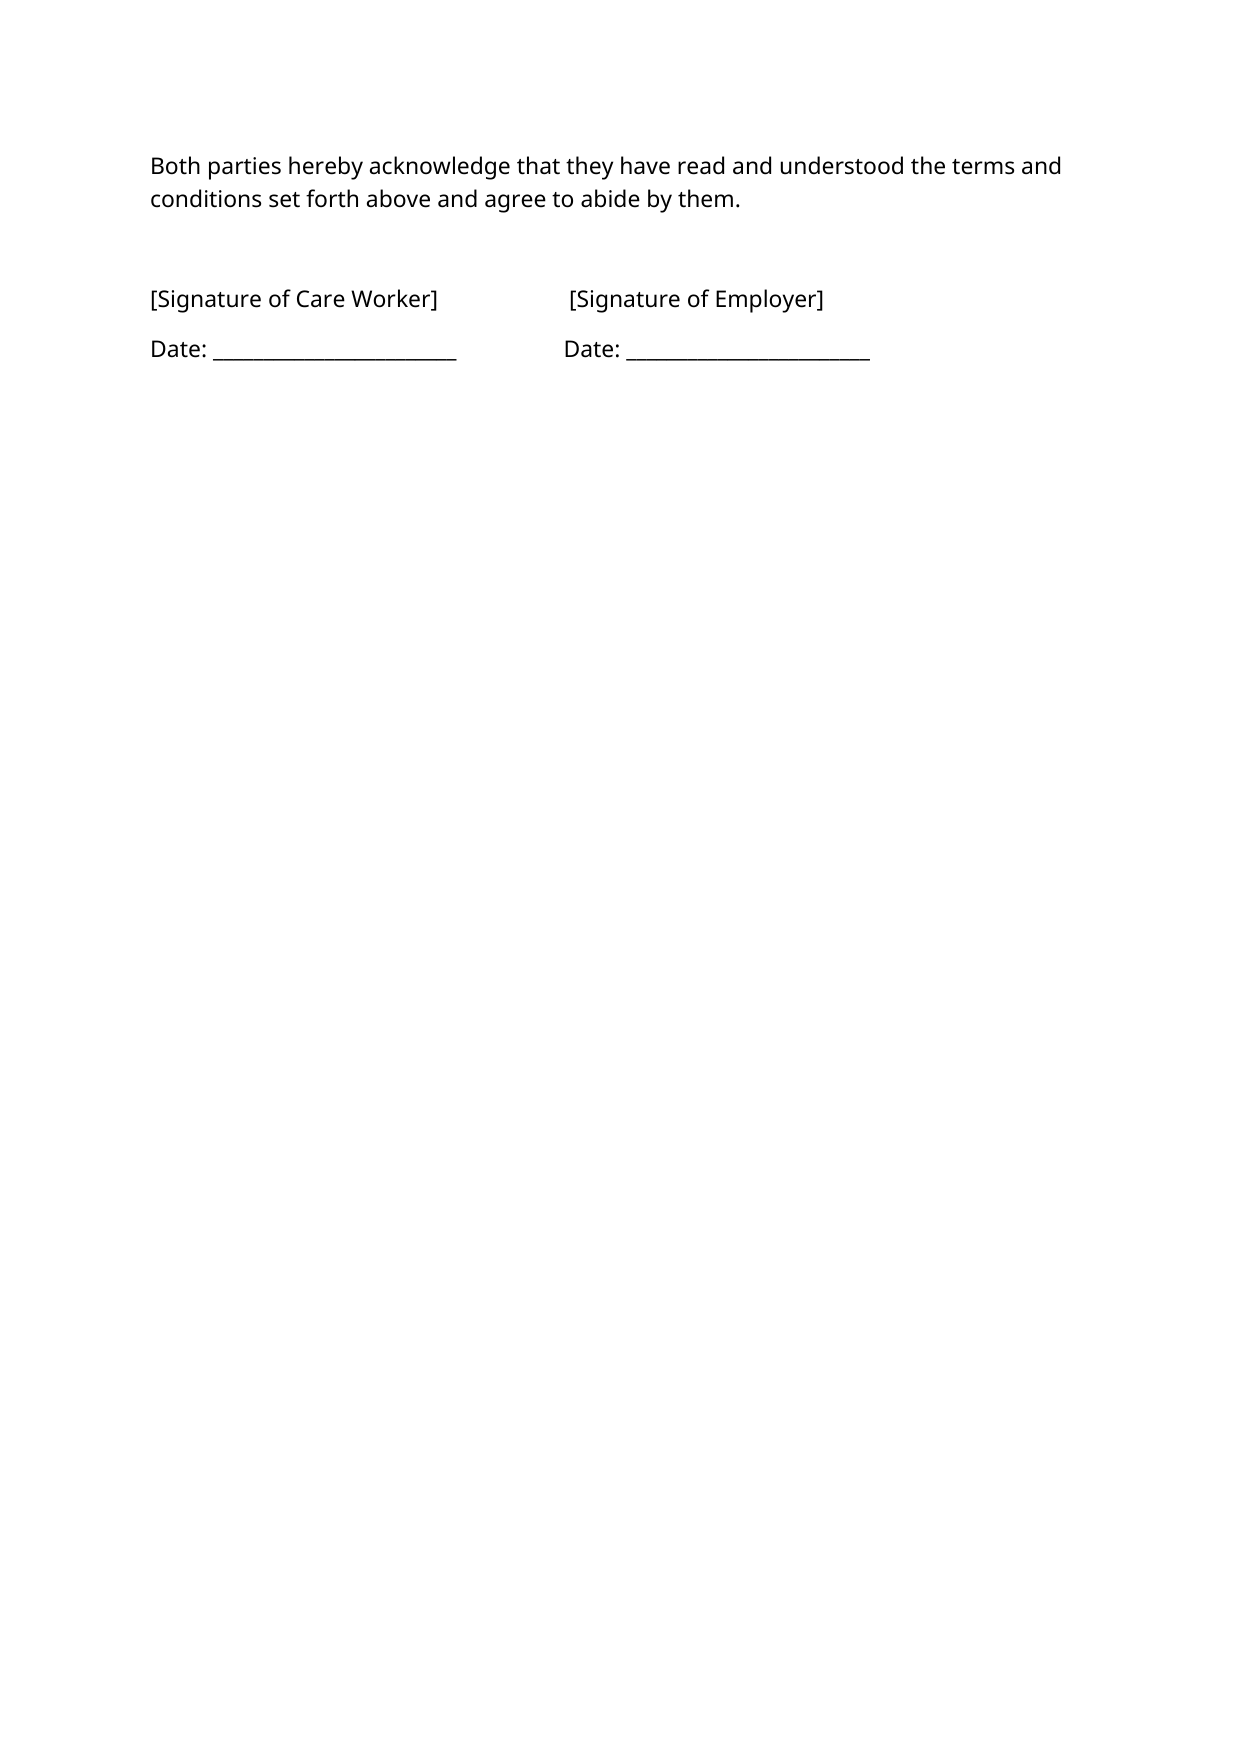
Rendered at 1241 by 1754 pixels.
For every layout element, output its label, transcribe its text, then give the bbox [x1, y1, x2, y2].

text Date: ________________________ Date: ________________________ [150, 332, 1090, 364]
text [Signature of Care Worker] [Signature of Employer] [150, 283, 1090, 314]
text Both parties hereby acknowledge that they have read and understood the terms and conditions set forth above and agree to abide by them. [150, 150, 1090, 214]
